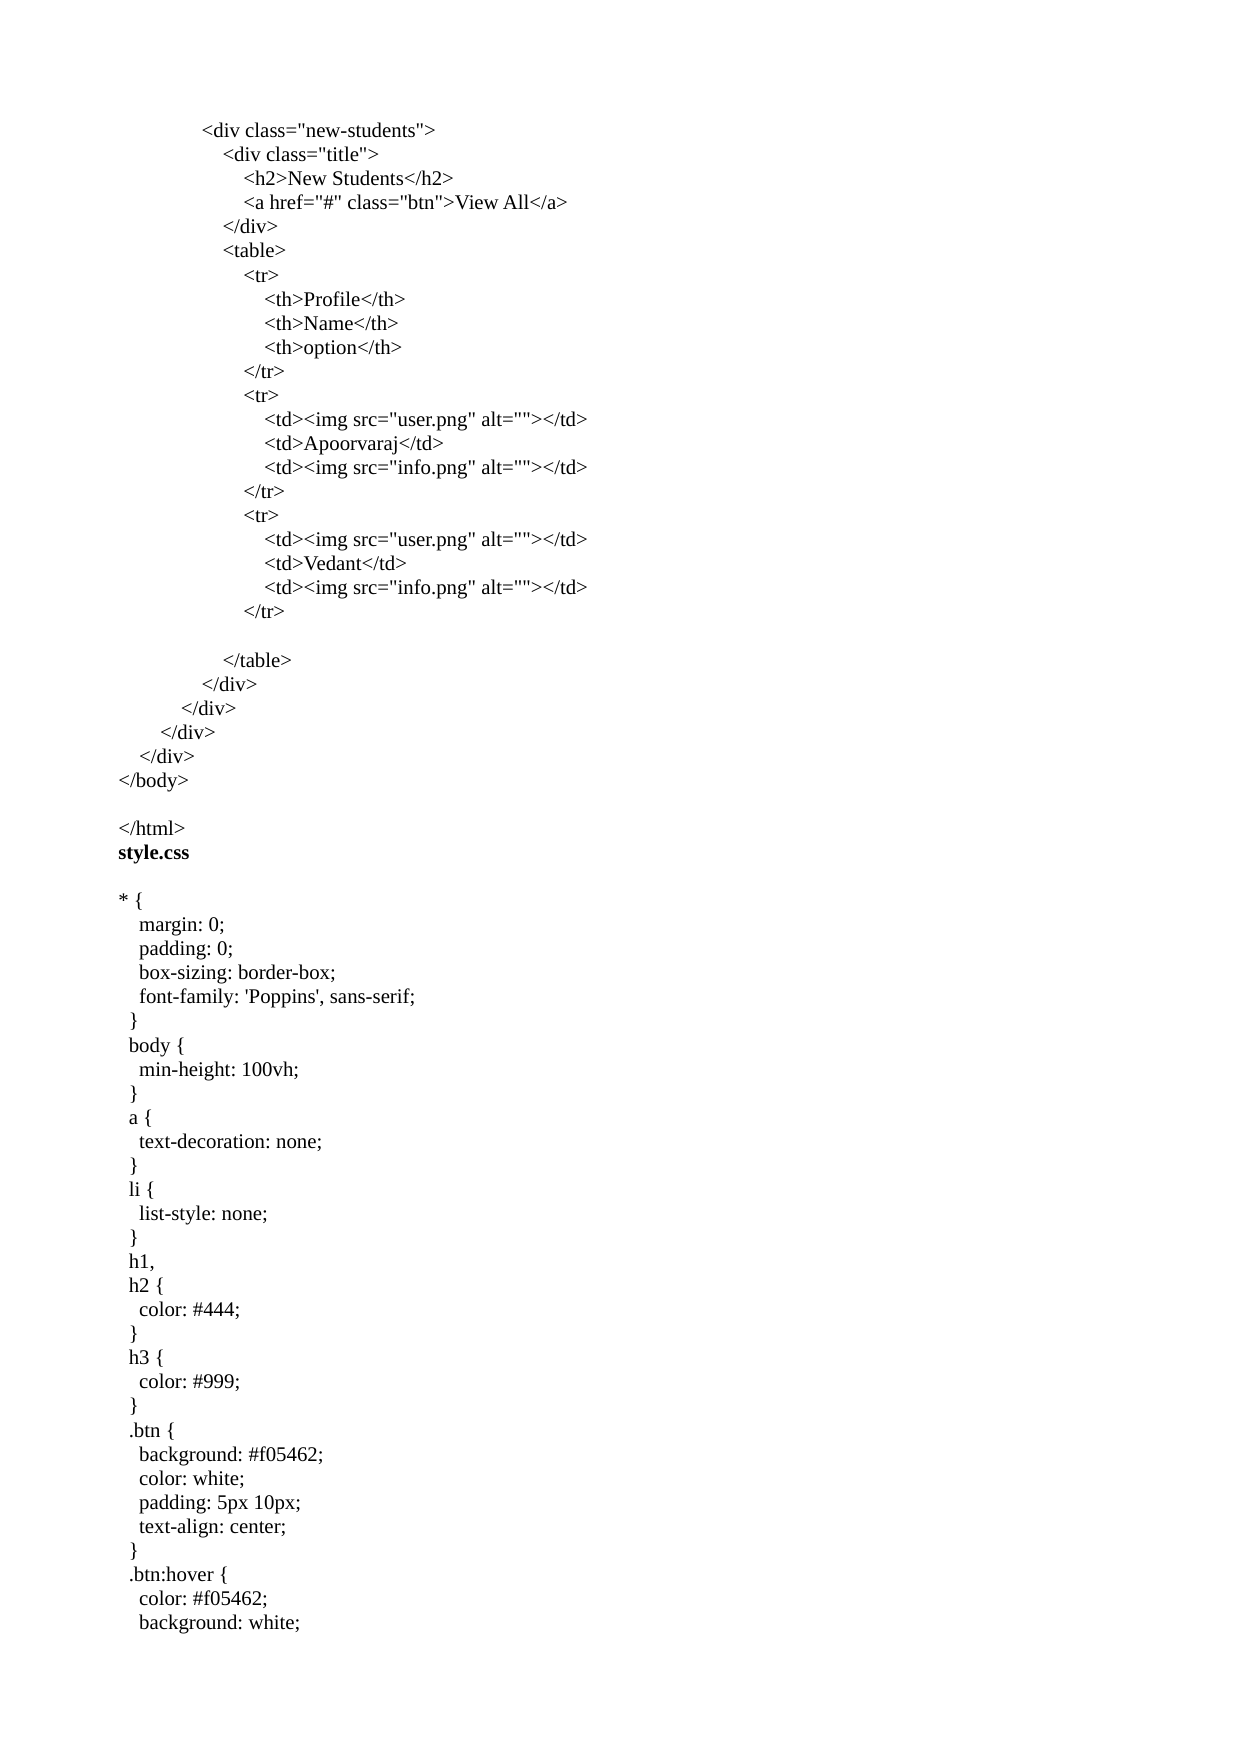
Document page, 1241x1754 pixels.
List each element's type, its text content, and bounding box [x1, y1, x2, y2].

text <a href="#" class="btn">View All</a> [118, 190, 1122, 214]
text <td><img src="info.png" alt=""></td> [118, 455, 1122, 479]
text color: #999; [118, 1369, 1122, 1393]
text style.css [118, 840, 1122, 864]
text color: #444; [118, 1297, 1122, 1321]
text min-height: 100vh; [118, 1057, 1122, 1081]
text <th>Name</th> [118, 311, 1122, 335]
text box-sizing: border-box; [118, 960, 1122, 984]
text <td><img src="user.png" alt=""></td> [118, 407, 1122, 431]
text text-decoration: none; [118, 1129, 1122, 1153]
text </div> [118, 214, 1122, 238]
text h1, [118, 1249, 1122, 1273]
text body { [118, 1032, 1122, 1057]
text * { [118, 888, 1122, 912]
text </table> [118, 647, 1122, 672]
text <div class="title"> [118, 142, 1122, 166]
text h3 { [118, 1345, 1122, 1369]
text <td>Apoorvaraj</td> [118, 431, 1122, 455]
text </tr> [118, 599, 1122, 623]
text margin: 0; [118, 912, 1122, 936]
text <tr> [118, 383, 1122, 407]
text </div> [118, 672, 1122, 696]
text list-style: none; [118, 1201, 1122, 1225]
text font-family: 'Poppins', sans-serif; [118, 984, 1122, 1008]
text </div> [118, 744, 1122, 768]
text background: #f05462; [118, 1442, 1122, 1466]
text </tr> [118, 479, 1122, 503]
text } [118, 1225, 1122, 1249]
text <div class="new-students"> [118, 118, 1122, 142]
text text-align: center; [118, 1514, 1122, 1538]
text </body> [118, 768, 1122, 792]
text <td><img src="user.png" alt=""></td> [118, 527, 1122, 551]
text </div> [118, 720, 1122, 744]
text } [118, 1393, 1122, 1417]
text padding: 5px 10px; [118, 1490, 1122, 1514]
text } [118, 1008, 1122, 1032]
text color: #f05462; [118, 1586, 1122, 1610]
text </html> [118, 816, 1122, 840]
text } [118, 1153, 1122, 1177]
text } [118, 1321, 1122, 1345]
text <td>Vedant</td> [118, 551, 1122, 575]
text padding: 0; [118, 936, 1122, 960]
text color: white; [118, 1466, 1122, 1490]
text .btn { [118, 1417, 1122, 1442]
text <td><img src="info.png" alt=""></td> [118, 575, 1122, 599]
text <th>option</th> [118, 335, 1122, 359]
text <tr> [118, 503, 1122, 527]
text li { [118, 1177, 1122, 1201]
text </div> [118, 696, 1122, 720]
text <h2>New Students</h2> [118, 166, 1122, 190]
text <table> [118, 238, 1122, 262]
text </tr> [118, 359, 1122, 383]
text .btn:hover { [118, 1562, 1122, 1586]
text background: white; [118, 1610, 1122, 1634]
text <th>Profile</th> [118, 287, 1122, 311]
text <tr> [118, 262, 1122, 287]
text h2 { [118, 1273, 1122, 1297]
text } [118, 1538, 1122, 1562]
text } [118, 1081, 1122, 1105]
text a { [118, 1105, 1122, 1129]
